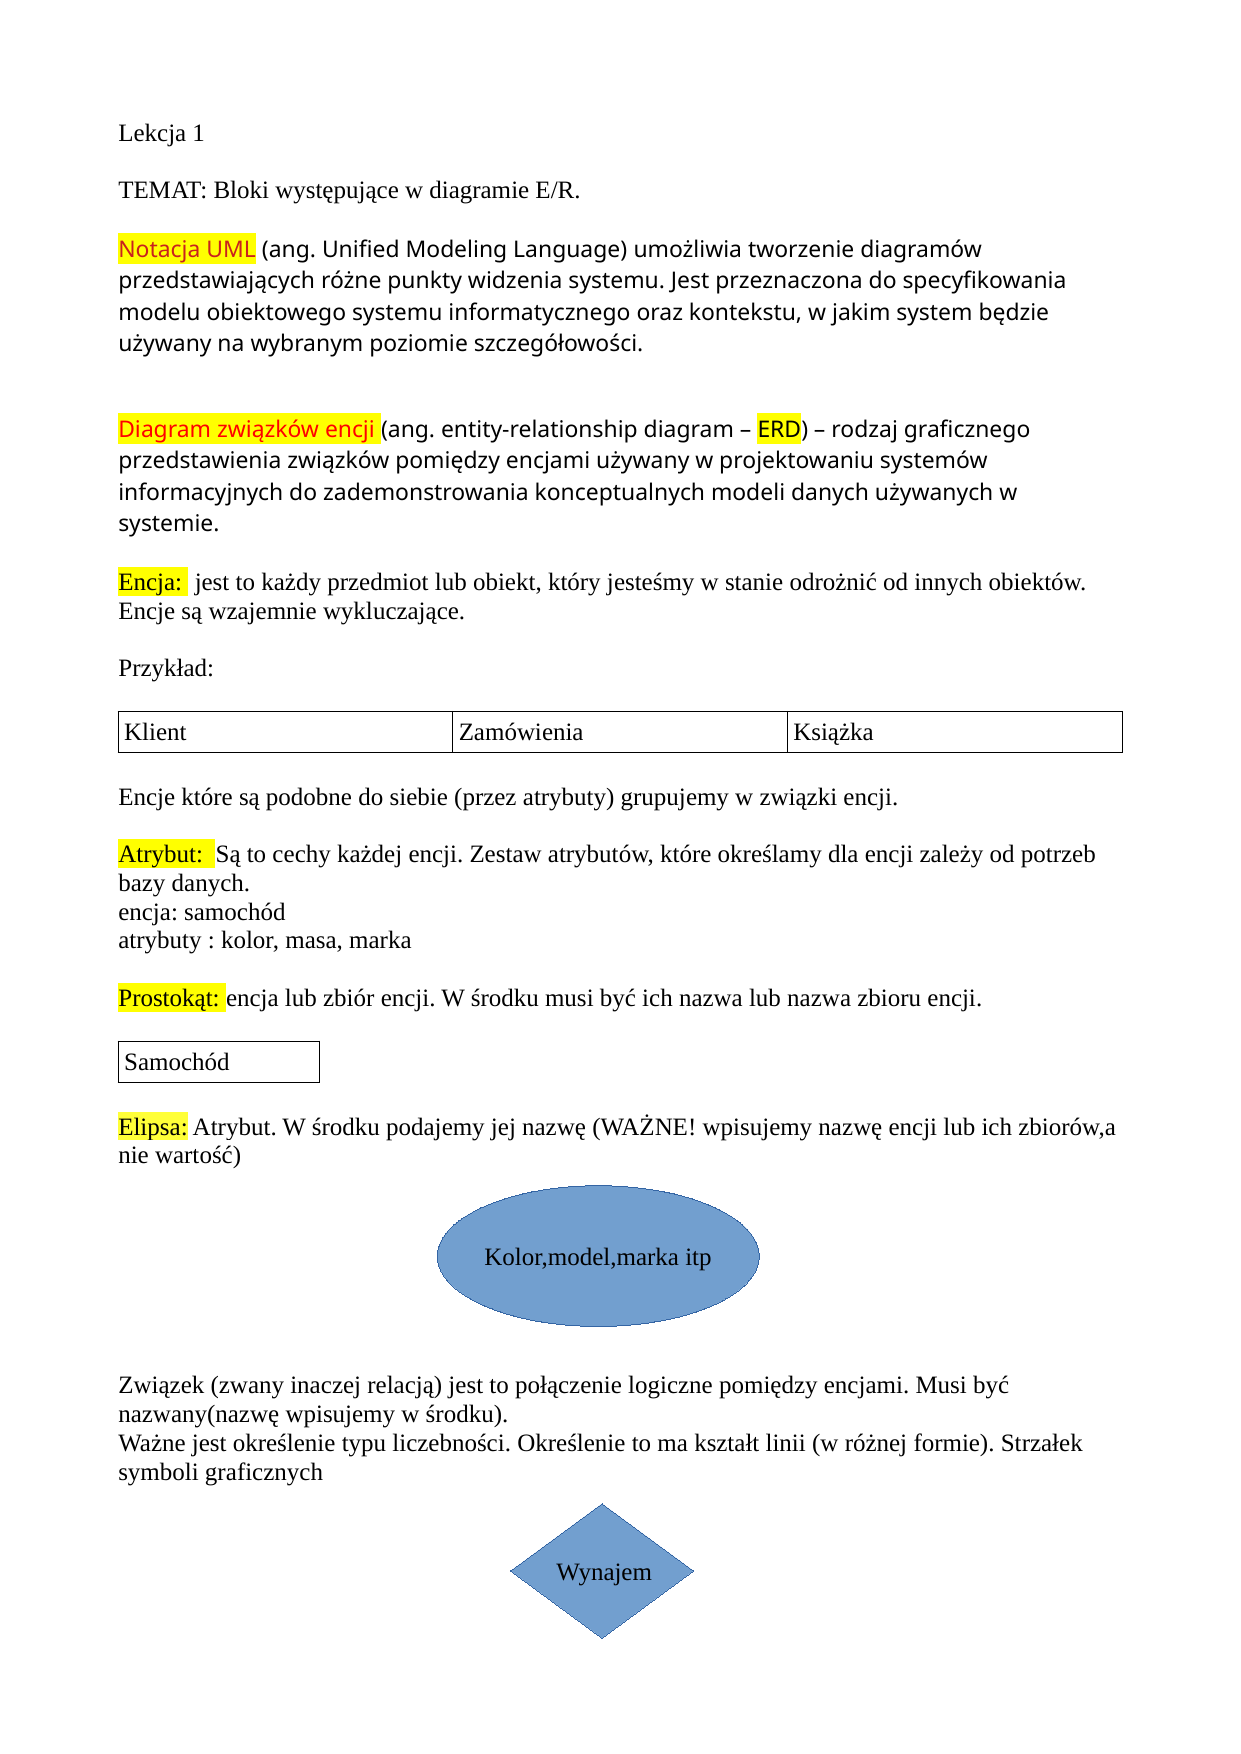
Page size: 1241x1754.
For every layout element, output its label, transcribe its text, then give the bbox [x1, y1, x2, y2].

text Atrybut: Są to cechy każdej encji. Zestaw atrybutów, które określamy dla encji zależy od potrzeb bazy danych. [118, 839, 1122, 897]
table_header Książka [788, 712, 1122, 752]
text Prostokąt: encja lub zbiór encji. W środku musi być ich nazwa lub nazwa zbioru encji. [118, 983, 1122, 1012]
text TEMAT: Bloki występujące w diagramie E/R. [118, 176, 1122, 204]
text atrybuty : kolor, masa, marka [118, 926, 1122, 954]
text Ważne jest określenie typu liczebności. Określenie to ma kształt linii (w różnej formie). Strzałek symboli graficznych [118, 1428, 1122, 1485]
text Związek (zwany inaczej relacją) jest to połączenie logiczne pomiędzy encjami. Musi być nazwany(nazwę wpisujemy w środku). [118, 1370, 1122, 1428]
text Elipsa: Atrybut. W środku podajemy jej nazwę (WAŻNE! wpisujemy nazwę encji lub ich zbiorów,a nie wartość) [118, 1112, 1122, 1169]
text Encje które są podobne do siebie (przez atrybuty) grupujemy w związki encji. [118, 782, 1122, 811]
text Diagram związków encji (ang. entity-relationship diagram – ERD) – rodzaj graficznego przedstawienia związków pomiędzy encjami używany w projektowaniu systemów informacyjnych do zademonstrowania konceptualnych modeli danych używanych w systemie. [118, 413, 1122, 538]
text Encja: jest to każdy przedmiot lub obiekt, który jesteśmy w stanie odrożnić od innych obiektów. Encje są wzajemnie wykluczające. [118, 567, 1122, 624]
text encja: samochód [118, 897, 1122, 926]
text Lekcja 1 [118, 118, 1122, 147]
table_header Zamówienia [453, 712, 787, 752]
text Notacja UML (ang. Unified Modeling Language) umożliwia tworzenie diagramów przedstawiających różne punkty widzenia systemu. Jest przeznaczona do specyfikowania modelu obiektowego systemu informatycznego oraz kontekstu, w jakim system będzie używany na wybranym poziomie szczegółowości. [118, 233, 1122, 358]
text Przykład: [118, 653, 1122, 682]
table_header Samochód [119, 1042, 319, 1082]
table_header Klient [119, 712, 452, 752]
